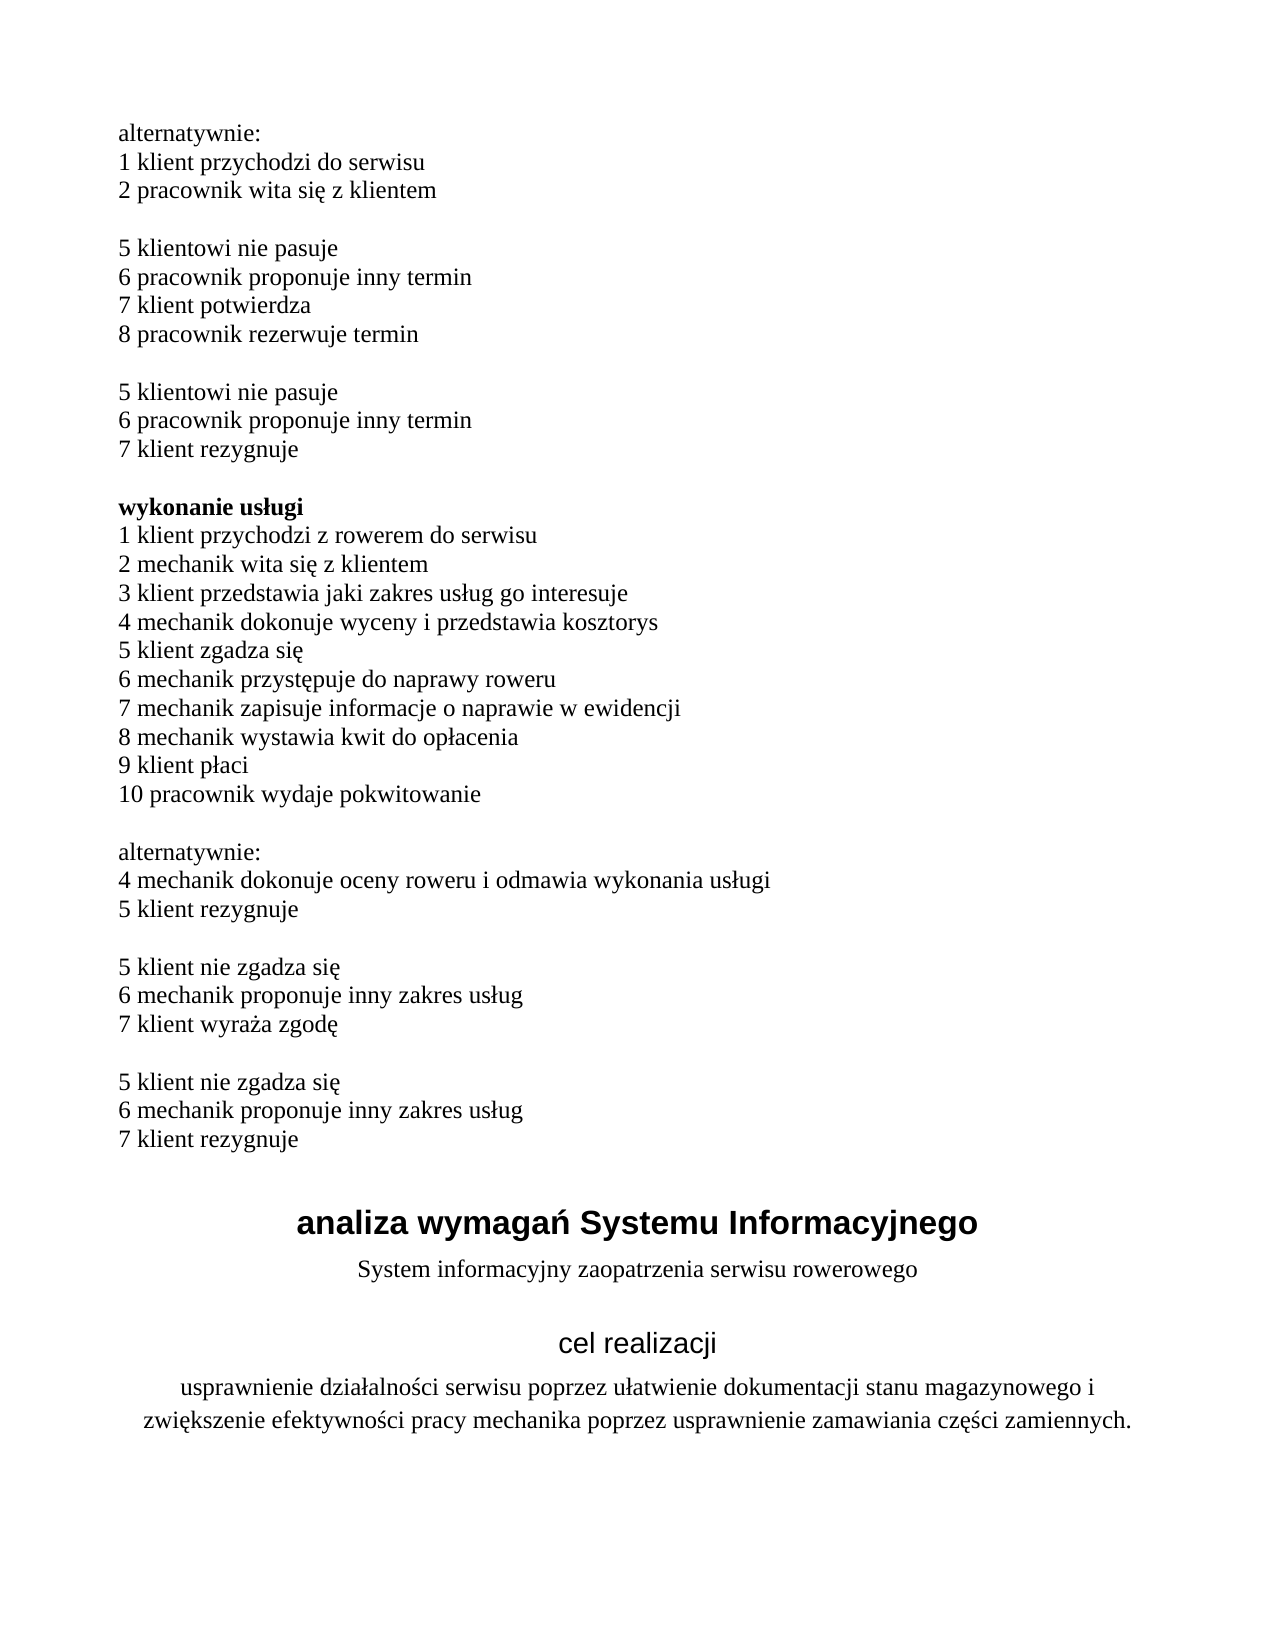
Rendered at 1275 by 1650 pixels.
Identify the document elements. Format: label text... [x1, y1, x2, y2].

text 7 klient potwierdza [118, 291, 1157, 319]
text 6 mechanik przystępuje do naprawy roweru [118, 664, 1157, 693]
text wykonanie usługi [118, 492, 1157, 521]
text 8 pracownik rezerwuje termin [118, 319, 1157, 348]
text 9 klient płaci [118, 751, 1157, 779]
text 5 klient zgadza się [118, 636, 1157, 664]
text 5 klient rezygnuje [118, 894, 1157, 923]
text 5 klientowi nie pasuje [118, 233, 1157, 262]
text 7 mechanik zapisuje informacje o naprawie w ewidencji [118, 693, 1157, 722]
text 4 mechanik dokonuje oceny roweru i odmawia wykonania usługi [118, 866, 1157, 894]
subtitle analiza wymagań Systemu Informacyjnego [118, 1203, 1157, 1241]
text 10 pracownik wydaje pokwitowanie [118, 779, 1157, 808]
text 7 klient wyraża zgodę [118, 1009, 1157, 1038]
text alternatywnie: [118, 118, 1157, 147]
text 6 pracownik proponuje inny termin [118, 406, 1157, 434]
text 4 mechanik dokonuje wyceny i przedstawia kosztorys [118, 607, 1157, 636]
text 3 klient przedstawia jaki zakres usług go interesuje [118, 578, 1157, 607]
text 5 klient nie zgadza się [118, 1067, 1157, 1096]
text 6 mechanik proponuje inny zakres usług [118, 981, 1157, 1009]
text System informacyjny zaopatrzenia serwisu rowerowego [118, 1254, 1157, 1283]
subtitle cel realizacji [118, 1326, 1157, 1360]
text 7 klient rezygnuje [118, 1124, 1157, 1153]
text usprawnienie działalności serwisu poprzez ułatwienie dokumentacji stanu magazynowego i zwiększenie efektywności pracy mechanika poprzez usprawnienie zamawiania części zamiennych. [118, 1372, 1157, 1434]
text 1 klient przychodzi z rowerem do serwisu [118, 521, 1157, 549]
text 2 pracownik wita się z klientem [118, 176, 1157, 204]
text 1 klient przychodzi do serwisu [118, 147, 1157, 176]
text 6 mechanik proponuje inny zakres usług [118, 1096, 1157, 1124]
text alternatywnie: [118, 837, 1157, 866]
text 5 klient nie zgadza się [118, 952, 1157, 981]
text 2 mechanik wita się z klientem [118, 549, 1157, 578]
text 6 pracownik proponuje inny termin [118, 262, 1157, 291]
text 7 klient rezygnuje [118, 434, 1157, 463]
text 8 mechanik wystawia kwit do opłacenia [118, 722, 1157, 751]
text 5 klientowi nie pasuje [118, 377, 1157, 406]
